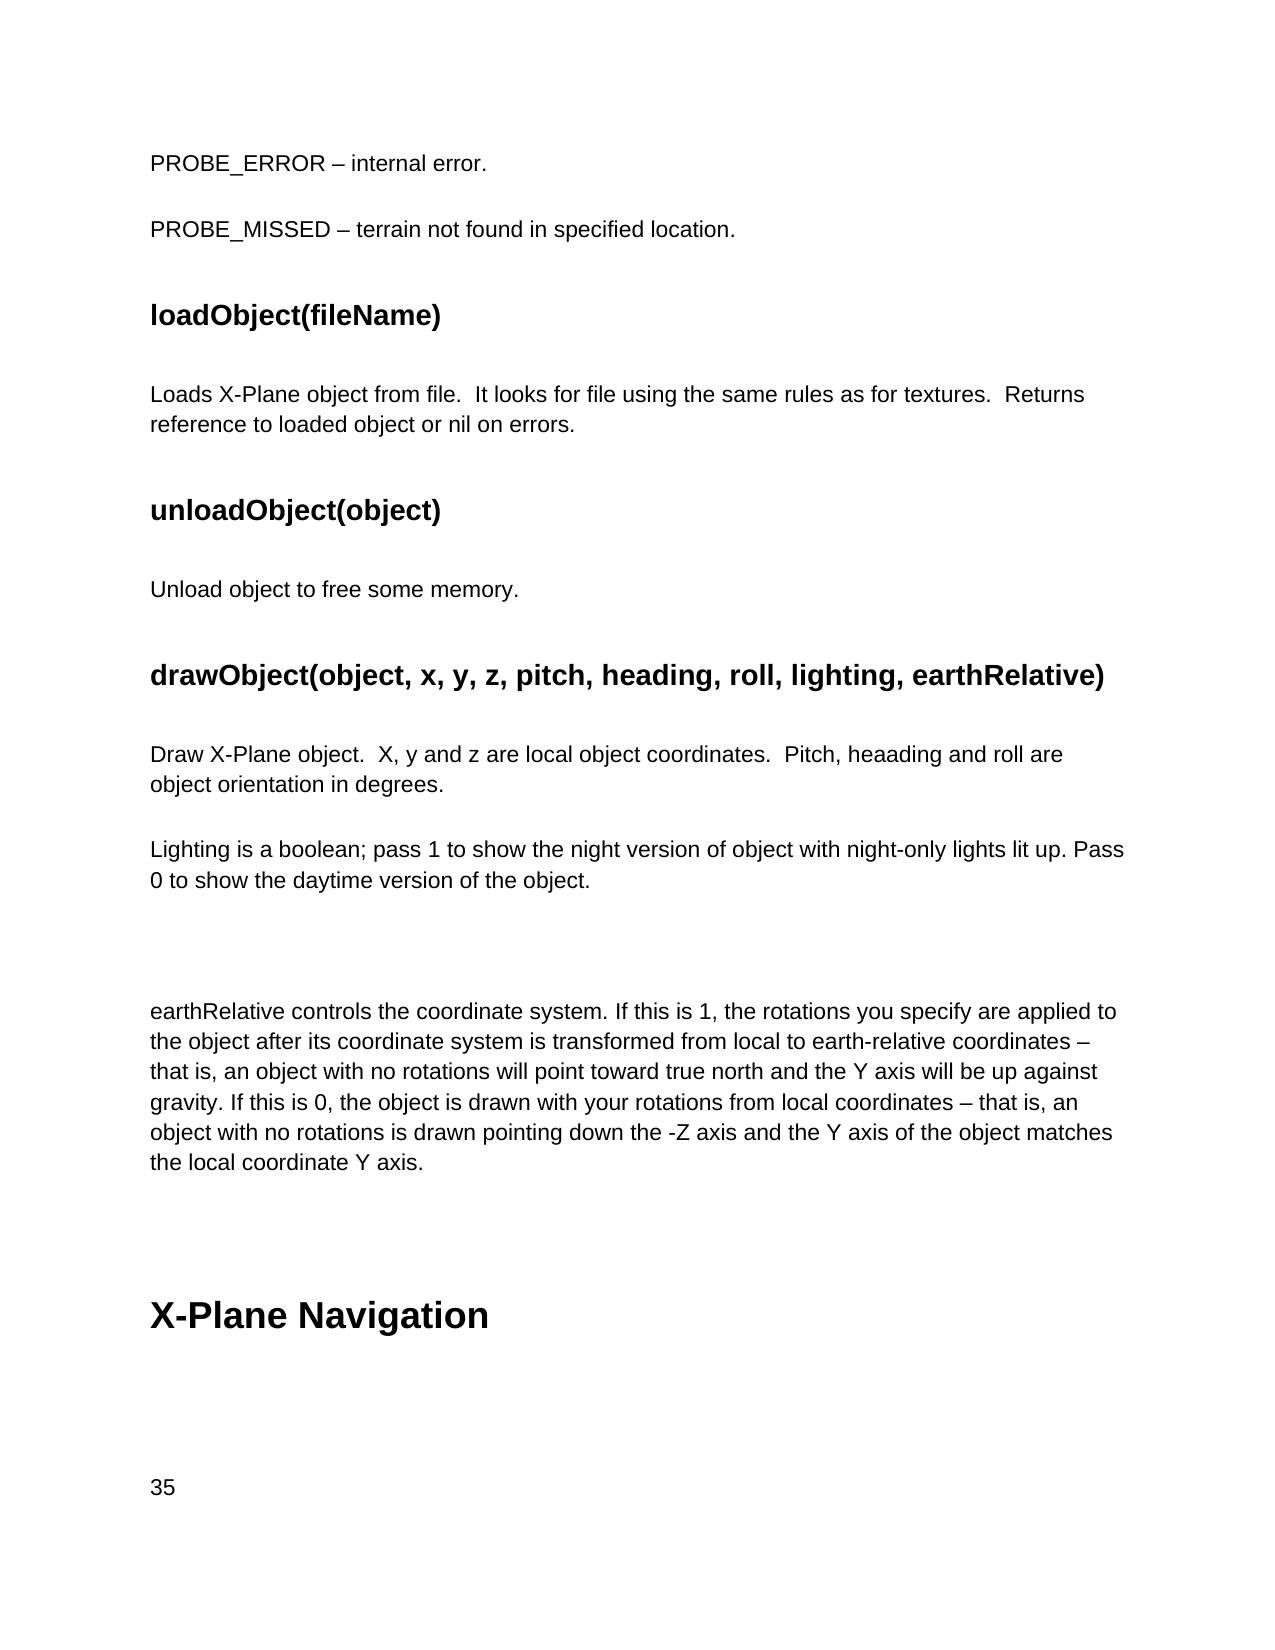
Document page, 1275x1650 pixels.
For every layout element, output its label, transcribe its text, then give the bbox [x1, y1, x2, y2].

subtitle drawObject(object, x, y, z, pitch, heading, roll, lighting, earthRelative) [150, 658, 1125, 692]
text Lighting is a boolean; pass 1 to show the night version of object with night-only lights lit up. Pass 0 to show the daytime version of the object. [150, 836, 1125, 893]
text Draw X-Plane object. X, y and z are local object coordinates. Pitch, heaading and roll are object orientation in degrees. [150, 741, 1125, 797]
text PROBE_MISSED – terrain not found in specified location. [150, 216, 1125, 242]
subtitle X-Plane Navigation [150, 1294, 1125, 1337]
text earthRelative controls the coordinate system. If this is 1, the rotations you specify are applied to the object after its coordinate system is transformed from local to earth-relative coordinates – that is, an object with no rotations will point toward true north and the Y axis will be up against gravity. If this is 0, the object is drawn with your rotations from local coordinates – that is, an object with no rotations is drawn pointing down the -Z axis and the Y axis of the object matches the local coordinate Y axis. [150, 998, 1125, 1175]
subtitle loadObject(fileName) [150, 298, 1125, 332]
text Unload object to free some memory. [150, 576, 1125, 602]
text PROBE_ERROR – internal error. [150, 150, 1125, 176]
text Loads X-Plane object from file. It looks for file using the same rules as for textures. Returns reference to loaded object or nil on errors. [150, 381, 1125, 437]
subtitle unloadObject(object) [150, 493, 1125, 527]
